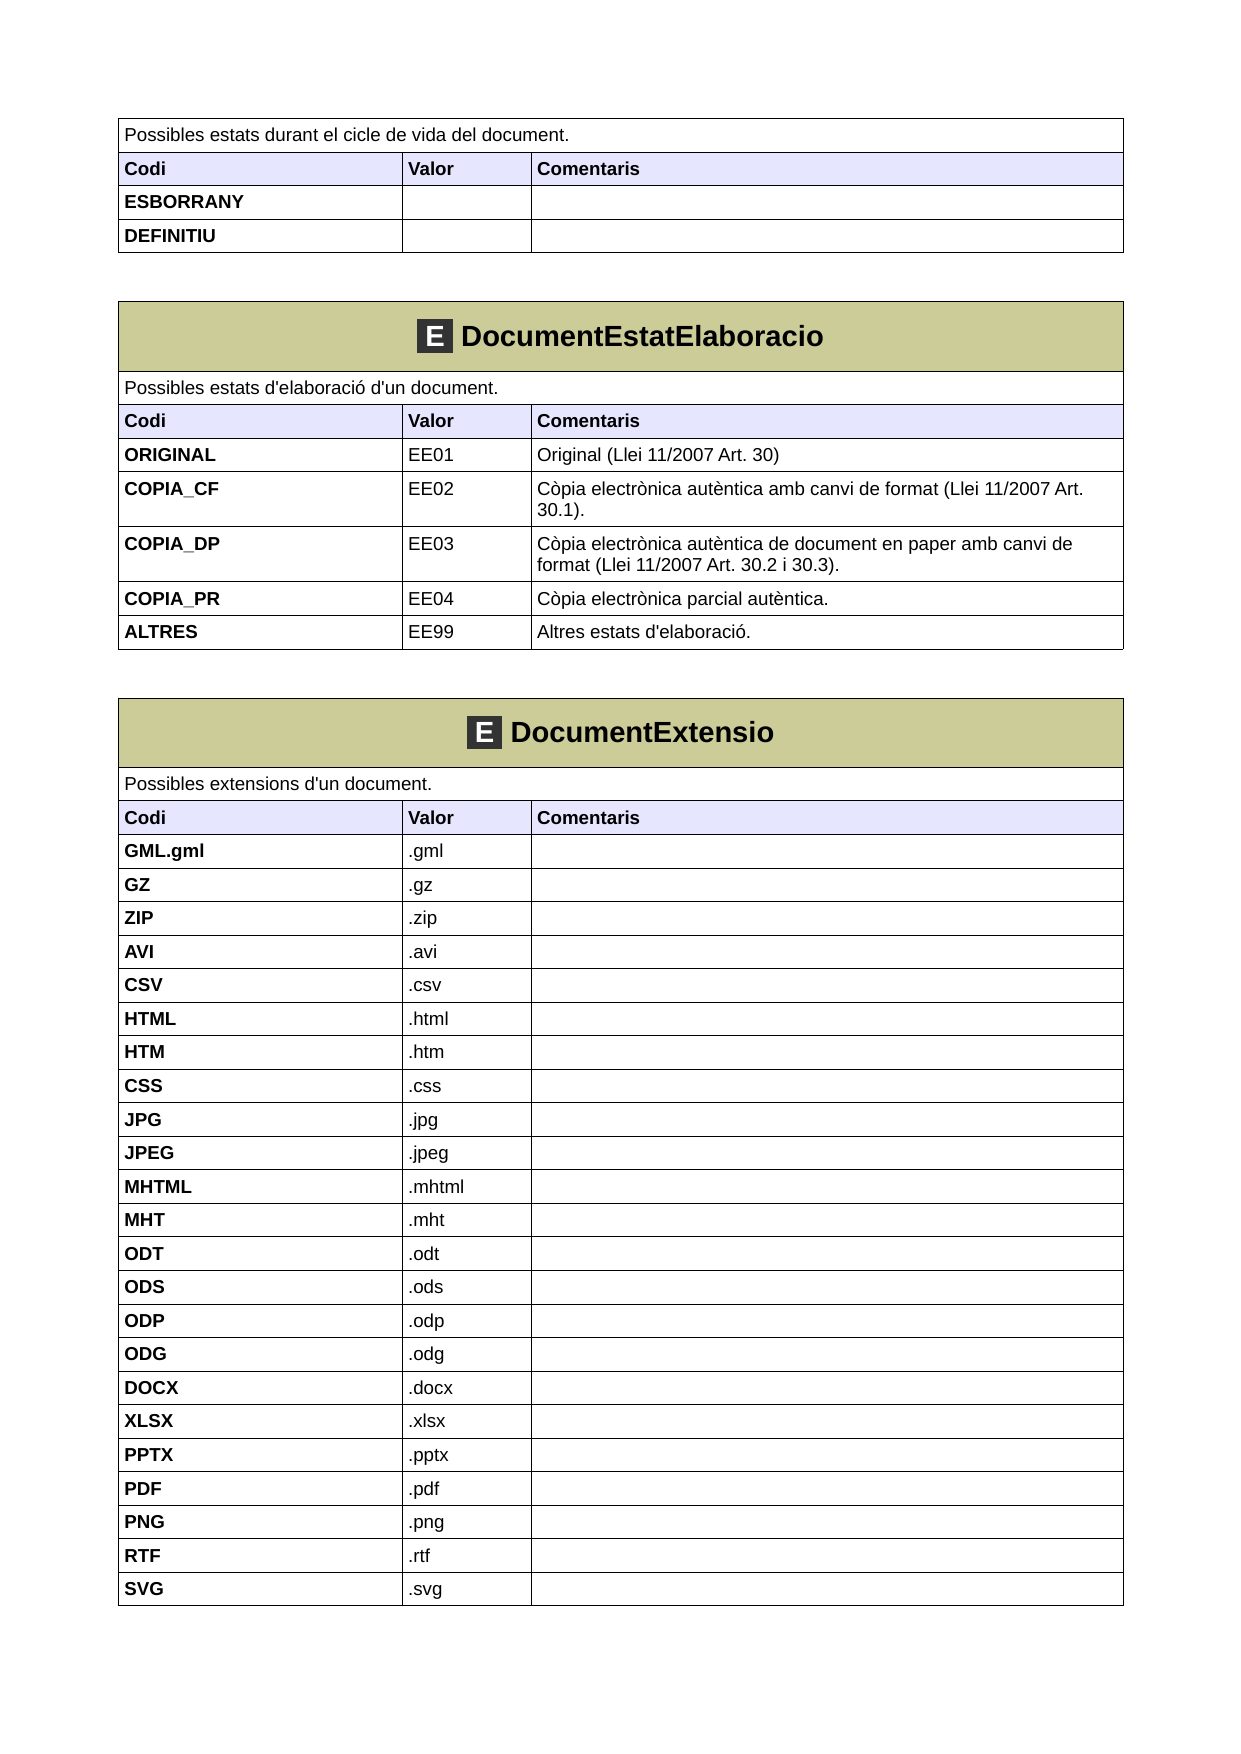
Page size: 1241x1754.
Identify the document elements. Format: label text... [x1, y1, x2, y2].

table_cell ODP [119, 1305, 402, 1337]
table_cell ALTRES [119, 616, 402, 648]
table_cell CSV [119, 969, 402, 1002]
table_cell .zip [403, 902, 531, 934]
table_cell [532, 1338, 1123, 1371]
table_cell [532, 969, 1123, 1002]
table_cell EE02 [403, 472, 531, 526]
table_cell HTML [119, 1003, 402, 1035]
table_header E DocumentEstatElaboracio [119, 302, 1123, 371]
table_cell .svg [403, 1573, 531, 1605]
table_header E DocumentExtensio [119, 699, 1123, 767]
table_cell DOCX [119, 1372, 402, 1404]
table_cell [532, 1305, 1123, 1337]
table_cell CSS [119, 1070, 402, 1102]
table_cell EE01 [403, 439, 531, 471]
table_cell PPTX [119, 1439, 402, 1471]
table_cell [403, 220, 531, 252]
table_cell .pptx [403, 1439, 531, 1471]
table_cell PNG [119, 1506, 402, 1538]
table_cell [532, 1372, 1123, 1404]
table_cell [532, 1137, 1123, 1169]
table_cell .mhtml [403, 1170, 531, 1203]
table_cell [532, 1506, 1123, 1538]
table_cell .jpg [403, 1103, 531, 1136]
table_cell .gml [403, 835, 531, 867]
table_cell [532, 1573, 1123, 1605]
table_cell [532, 902, 1123, 934]
table_cell Valor [403, 801, 531, 834]
table_cell ODG [119, 1338, 402, 1371]
table_cell Comentaris [532, 405, 1123, 438]
table_cell Valor [403, 153, 531, 185]
table_cell .odg [403, 1338, 531, 1371]
table_cell [532, 835, 1123, 867]
table_cell HTM [119, 1036, 402, 1069]
table_cell [532, 186, 1123, 219]
table_cell [532, 1405, 1123, 1438]
table_cell [532, 1103, 1123, 1136]
table_cell COPIA_CF [119, 472, 402, 526]
table_cell .pdf [403, 1472, 531, 1505]
table_cell Còpia electrònica autèntica de document en paper amb canvi de format (Llei 11/2007 Art. 30.2 i 30.3). [532, 527, 1123, 581]
table_cell [532, 1539, 1123, 1572]
table_cell [532, 1271, 1123, 1303]
table_cell .ods [403, 1271, 531, 1303]
table_cell SVG [119, 1573, 402, 1605]
table_cell [532, 936, 1123, 968]
table_cell [532, 1070, 1123, 1102]
table_cell Original (Llei 11/2007 Art. 30) [532, 439, 1123, 471]
table_cell Valor [403, 405, 531, 438]
table_cell Codi [119, 153, 402, 185]
table_header Possibles estats durant el cicle de vida del document. [119, 119, 1123, 152]
table_cell ZIP [119, 902, 402, 934]
table_cell Altres estats d'elaboració. [532, 616, 1123, 648]
table_cell JPG [119, 1103, 402, 1136]
table_cell AVI [119, 936, 402, 968]
table_header Possibles estats d'elaboració d'un document. [119, 372, 1123, 404]
table_cell ORIGINAL [119, 439, 402, 471]
table_cell Codi [119, 801, 402, 834]
table_cell Comentaris [532, 801, 1123, 834]
table_cell EE03 [403, 527, 531, 581]
table_cell .odp [403, 1305, 531, 1337]
table_cell GML.gml [119, 835, 402, 867]
table_cell .xlsx [403, 1405, 531, 1438]
table_cell [532, 1204, 1123, 1236]
table_cell RTF [119, 1539, 402, 1572]
table_cell MHT [119, 1204, 402, 1236]
table_cell .csv [403, 969, 531, 1002]
table_cell JPEG [119, 1137, 402, 1169]
table_cell ODS [119, 1271, 402, 1303]
table_cell [532, 869, 1123, 901]
table_cell GZ [119, 869, 402, 901]
table_cell ESBORRANY [119, 186, 402, 219]
table_cell .avi [403, 936, 531, 968]
table_cell COPIA_PR [119, 582, 402, 615]
table_cell [532, 1439, 1123, 1471]
table_cell .mht [403, 1204, 531, 1236]
table_header Possibles extensions d'un document. [119, 768, 1123, 800]
table_cell [532, 1237, 1123, 1270]
table_cell [532, 220, 1123, 252]
table_cell [532, 1170, 1123, 1203]
table_cell .rtf [403, 1539, 531, 1572]
table_cell EE99 [403, 616, 531, 648]
table_cell .gz [403, 869, 531, 901]
table_cell [532, 1003, 1123, 1035]
table_cell ODT [119, 1237, 402, 1270]
table_cell [403, 186, 531, 219]
table_cell .htm [403, 1036, 531, 1069]
table_cell Còpia electrònica autèntica amb canvi de format (Llei 11/2007 Art. 30.1). [532, 472, 1123, 526]
table_cell [532, 1472, 1123, 1505]
table_cell .jpeg [403, 1137, 531, 1169]
table_cell MHTML [119, 1170, 402, 1203]
table_cell DEFINITIU [119, 220, 402, 252]
table_cell .html [403, 1003, 531, 1035]
table_cell EE04 [403, 582, 531, 615]
table_cell Comentaris [532, 153, 1123, 185]
table_cell .css [403, 1070, 531, 1102]
table_cell XLSX [119, 1405, 402, 1438]
table_cell Codi [119, 405, 402, 438]
table_cell .odt [403, 1237, 531, 1270]
table_cell [532, 1036, 1123, 1069]
table_cell COPIA_DP [119, 527, 402, 581]
table_cell .png [403, 1506, 531, 1538]
table_cell .docx [403, 1372, 531, 1404]
table_cell Còpia electrònica parcial autèntica. [532, 582, 1123, 615]
table_cell PDF [119, 1472, 402, 1505]
